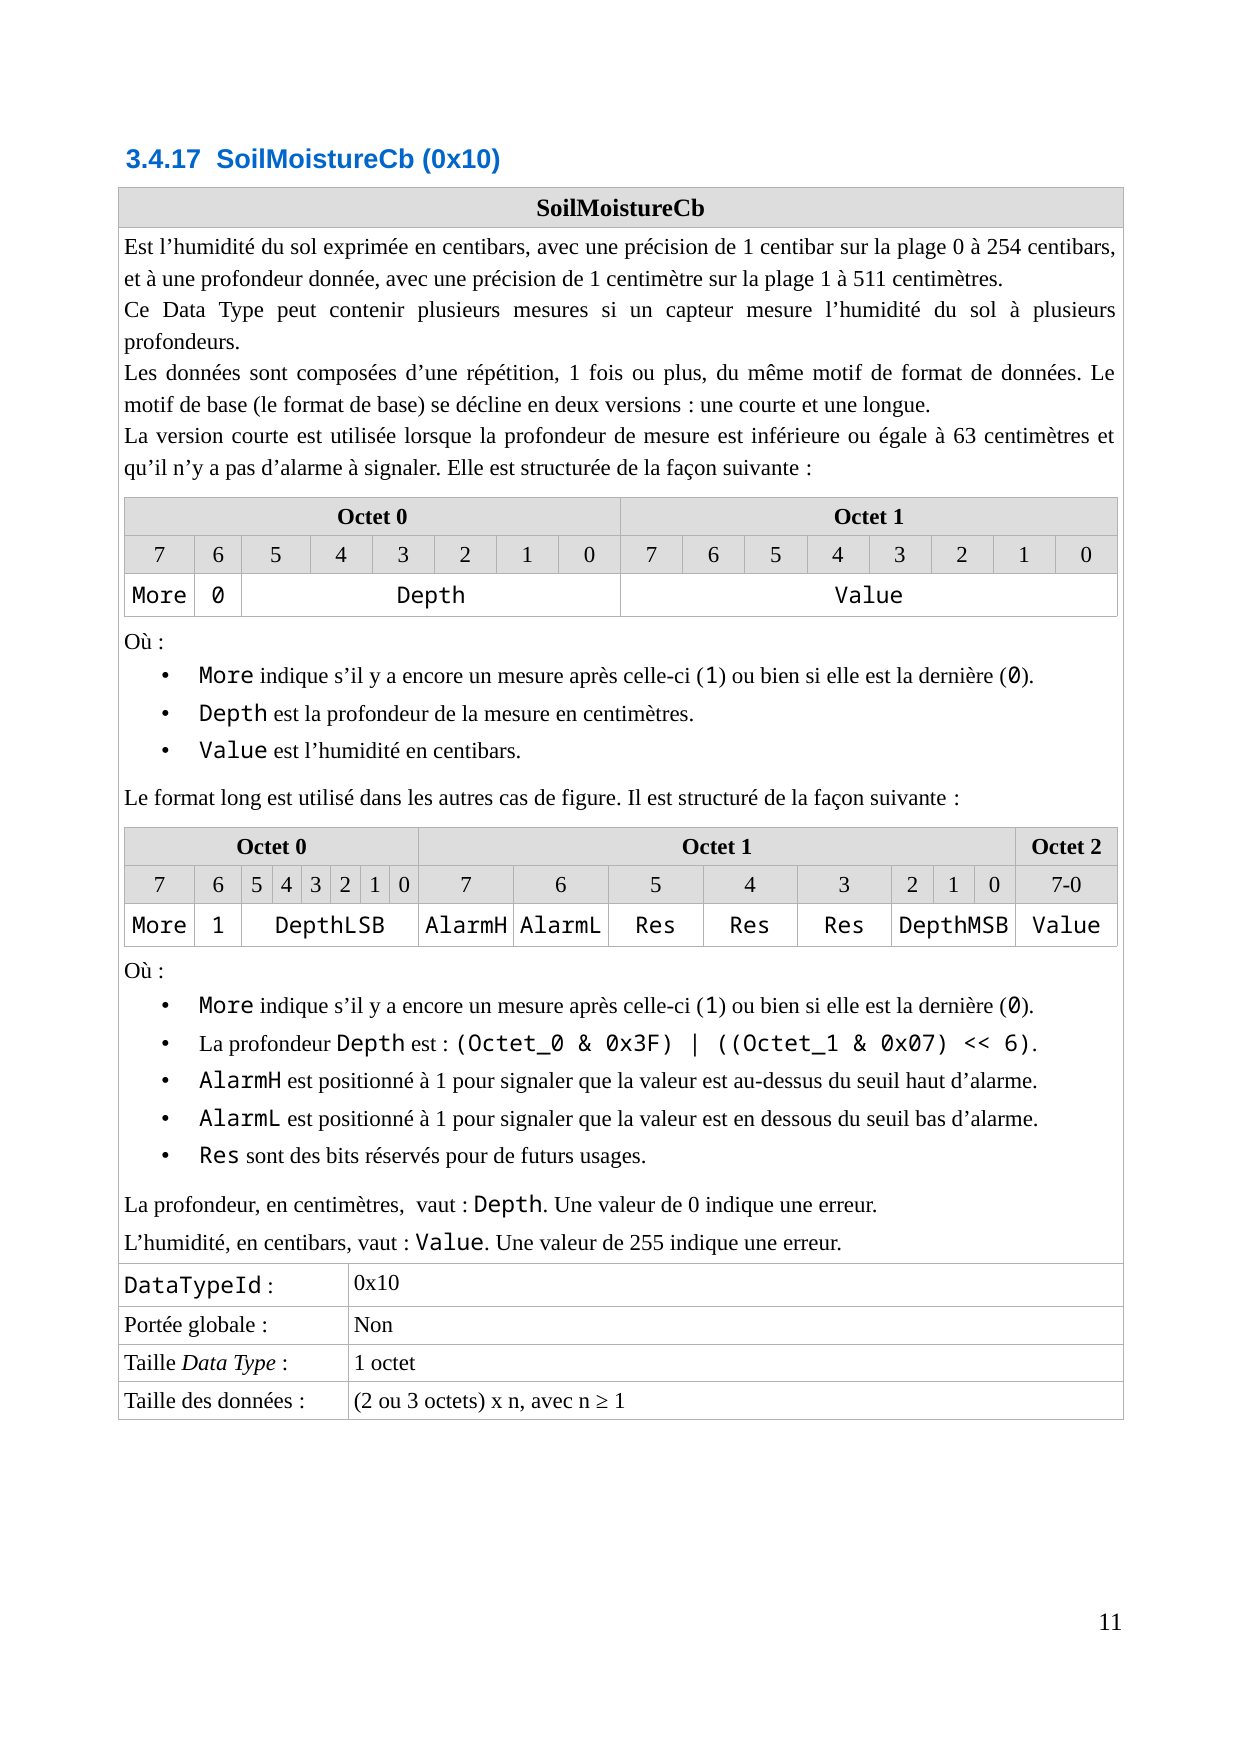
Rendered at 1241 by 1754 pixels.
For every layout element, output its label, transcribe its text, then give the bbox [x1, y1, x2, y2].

table_cell 5 [745, 536, 807, 573]
table_cell Taille des données : [119, 1382, 348, 1419]
table_cell Portée globale : [119, 1307, 348, 1343]
table_cell 0 [975, 866, 1015, 903]
table_cell 4 [273, 866, 301, 903]
table_cell 7 [125, 866, 194, 903]
table_cell 7 [621, 536, 682, 573]
table_cell 2 [435, 536, 496, 573]
table_cell 1 [934, 866, 974, 903]
table_cell 4 [704, 866, 797, 903]
table_cell 6 [195, 536, 241, 573]
table_cell 3 [373, 536, 434, 573]
table_cell 2 [331, 866, 360, 903]
table_cell 0 [390, 866, 418, 903]
table_cell 4 [311, 536, 372, 573]
table_header Octet 1 [419, 828, 1015, 865]
table_header Octet 0 [125, 828, 418, 865]
table_cell Value [621, 574, 1117, 616]
table_cell 1 [497, 536, 558, 573]
table_cell 4 [808, 536, 869, 573]
table_cell Res [704, 904, 797, 946]
table_cell 5 [609, 866, 703, 903]
table_cell Res [798, 904, 891, 946]
subtitle SoilMoistureCb (0x10) [118, 143, 1122, 174]
table_cell 6 [683, 536, 744, 573]
table_cell 2 [892, 866, 933, 903]
table_cell Taille Data Type : [119, 1345, 348, 1381]
table_cell 5 [242, 536, 310, 573]
table_cell (2 ou 3 octets) x n, avec n ≥ 1 [349, 1382, 1123, 1419]
table_cell 3 [302, 866, 330, 903]
table_cell 5 [242, 866, 272, 903]
table_cell 0x10 [349, 1264, 1123, 1306]
table_cell 7-0 [1016, 866, 1117, 903]
table_cell 3 [870, 536, 931, 573]
table_cell Est l’humidité du sol exprimée en centibars, avec une précision de 1 centibar sur la plage 0 à 254 centibars, et à une profondeur donnée, avec une précision de 1 centimètre sur la plage 1 à 511 centimètres. Ce Data Type peut contenir plusieurs mesures si un capteur mesure l’humidité du sol à plusieurs profondeurs. Les données sont composées d’une répétition, 1 fois ou plus, du même motif de format de données. Le motif de base (le format de base) se décline en deux versions : une courte et une longue. La version courte est utilisée lorsque la profondeur de mesure est inférieure ou égale à 63 centimètres et qu’il n’y a pas d’alarme à signaler. Elle est structurée de la façon suivante : Où : More indique s’il y a encore un mesure après celle-ci (1) ou bien si elle est la dernière (0). Depth est la profondeur de la mesure en centimètres. Value est l’humidité en centibars. Le format long est utilisé dans les autres cas de figure. Il est structuré de la façon suivante : Où : More indique s’il y a encore un mesure après celle-ci (1) ou bien si elle est la dernière (0). La profondeur Depth est : (Octet_0 & 0x3F) | ((Octet_1 & 0x07) << 6). AlarmH est positionné à 1 pour signaler que la valeur est au-dessus du seuil haut d’alarme. AlarmL est positionné à 1 pour signaler que la valeur est en dessous du seuil bas d’alarme. Res sont des bits réservés pour de futurs usages. La profondeur, en centimètres, vaut : Depth. Une valeur de 0 indique une erreur. L’humidité, en centibars, vaut : Value. Une valeur de 255 indique une erreur. [119, 228, 1123, 1263]
table_cell Depth [242, 574, 620, 616]
table_cell 1 [361, 866, 389, 903]
table_cell DepthLSB [242, 904, 418, 946]
table_cell DepthMSB [892, 904, 1015, 946]
table_cell 0 [1056, 536, 1117, 573]
table_cell 1 octet [349, 1345, 1123, 1381]
table_cell DataTypeId : [119, 1264, 348, 1306]
table_cell Non [349, 1307, 1123, 1343]
table_cell More [125, 574, 194, 616]
table_cell Res [609, 904, 703, 946]
table_cell 7 [419, 866, 513, 903]
table_cell 0 [559, 536, 620, 573]
table_cell More [125, 904, 194, 946]
table_cell AlarmL [514, 904, 608, 946]
table_cell Value [1016, 904, 1117, 946]
table_cell 1 [994, 536, 1055, 573]
table_cell 6 [195, 866, 241, 903]
table_header Octet 0 [125, 498, 620, 535]
table_cell 3 [798, 866, 891, 903]
table_cell 1 [195, 904, 241, 946]
table_header Octet 2 [1016, 828, 1117, 865]
table_cell AlarmH [419, 904, 513, 946]
table_cell 7 [125, 536, 194, 573]
table_cell 6 [514, 866, 608, 903]
table_header Octet 1 [621, 498, 1117, 535]
table_header SoilMoistureCb [119, 188, 1123, 227]
table_cell 0 [195, 574, 241, 616]
table_cell 2 [932, 536, 993, 573]
